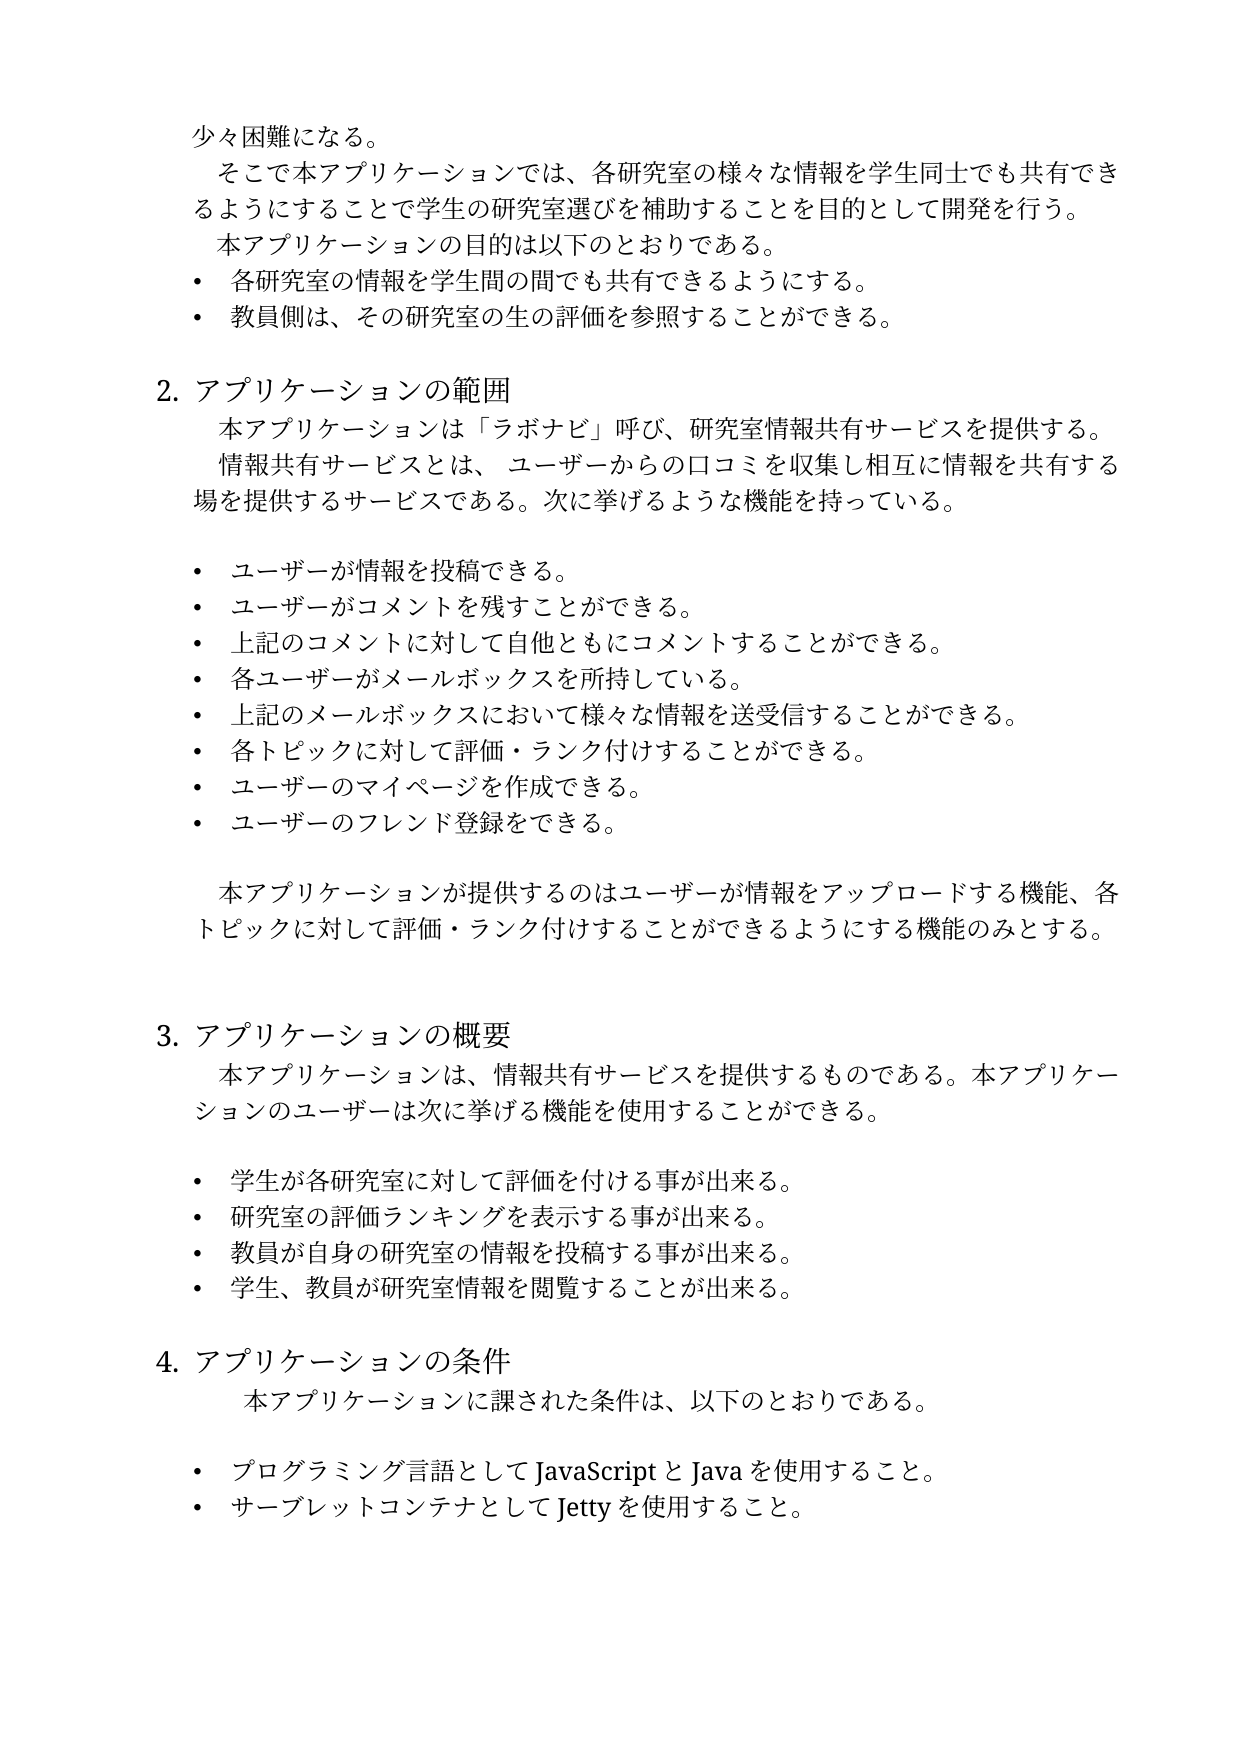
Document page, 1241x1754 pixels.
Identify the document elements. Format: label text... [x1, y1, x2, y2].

list 学生、教員が研究室情報を閲覧することが出来る。 [193, 1269, 1122, 1305]
list 上記のコメントに対して自他ともにコメントすることができる。 [193, 624, 1122, 659]
list アプリケーションの概要 [156, 1013, 1122, 1055]
list プログラミング言語としてJavaScriptとJavaを使用すること。 [193, 1451, 1122, 1487]
list 本アプリケーションは、情報共有サービスを提供するものである。本アプリケーションのユーザーは次に挙げる機能を使用することができる。 [156, 1055, 1122, 1127]
list ユーザーのフレンド登録をできる。 [193, 803, 1122, 839]
list 研究室の評価ランキングを表示する事が出来る。 [193, 1197, 1122, 1233]
list 本アプリケーションは「ラボナビ」呼び、研究室情報共有サービスを提供する。 [193, 410, 1122, 446]
list ユーザーが情報を投稿できる。 [193, 552, 1122, 588]
list 情報共有サービスとは、 ユーザーからの口コミを収集し相互に情報を共有する場を提供するサービスである。次に挙げるような機能を持っている。 [193, 446, 1122, 518]
text 本アプリケーションが提供するのはユーザーが情報をアップロードする機能、各トピックに対して評価・ランク付けすることができるようにする機能のみとする。 [193, 873, 1122, 945]
list 教員が自身の研究室の情報を投稿する事が出来る。 [193, 1233, 1122, 1269]
list ユーザーがコメントを残すことができる。 [193, 588, 1122, 624]
list 各研究室の情報を学生間の間でも共有できるようにする。 [193, 262, 1122, 298]
list ユーザーのマイページを作成できる。 [193, 767, 1122, 803]
list 本アプリケーションに課された条件は、以下のとおりである。 [156, 1381, 1122, 1417]
list 教員側は、その研究室の生の評価を参照することができる。 [193, 298, 1122, 334]
text そこで本アプリケーションでは、各研究室の様々な情報を学生同士でも共有できるようにすることで学生の研究室選びを補助することを目的として開発を行う。 [191, 154, 1122, 226]
list アプリケーションの範囲 [156, 368, 1122, 410]
list 学生が各研究室に対して評価を付ける事が出来る。 [193, 1161, 1122, 1197]
list 各トピックに対して評価・ランク付けすることができる。 [193, 731, 1122, 767]
list アプリケーションの条件 [156, 1339, 1122, 1381]
list サーブレットコンテナとしてJettyを使用すること。 [193, 1487, 1122, 1523]
text 本アプリケーションの目的は以下のとおりである。 [191, 226, 1122, 262]
text 少々困難になる。 [191, 118, 1122, 154]
list 上記のメールボックスにおいて様々な情報を送受信することができる。 [193, 696, 1122, 731]
list 各ユーザーがメールボックスを所持している。 [193, 659, 1122, 696]
